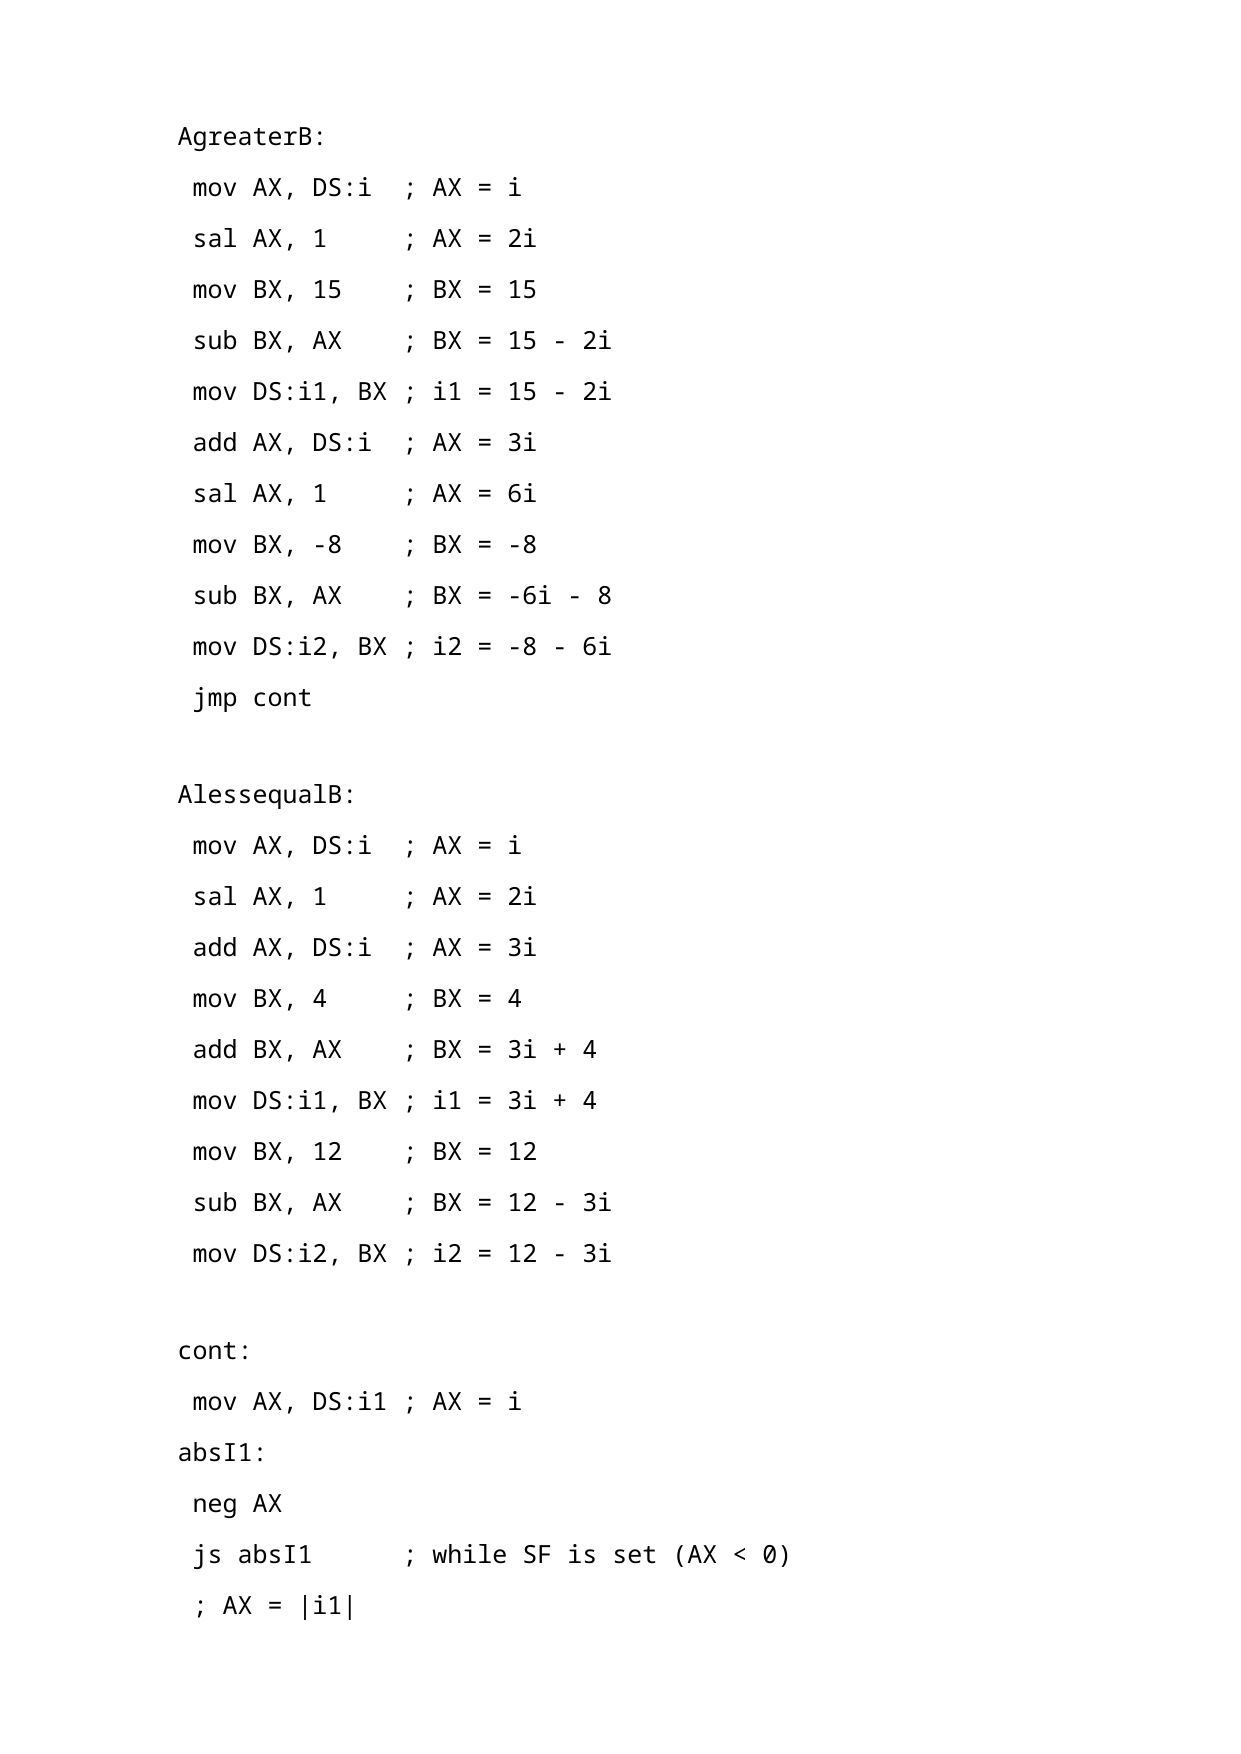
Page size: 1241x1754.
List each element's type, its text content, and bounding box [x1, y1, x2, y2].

text mov DS:i2, BX ; i2 = 12 - 3i [177, 1236, 1152, 1270]
text AgreaterB: [177, 118, 1152, 152]
text mov BX, 4 ; BX = 4 [177, 981, 1152, 1014]
text sub BX, AX ; BX = -6i - 8 [177, 577, 1152, 612]
text add BX, AX ; BX = 3i + 4 [177, 1032, 1152, 1066]
text sal AX, 1 ; AX = 2i [177, 878, 1152, 912]
text jmp cont [177, 679, 1152, 714]
text mov DS:i2, BX ; i2 = -8 - 6i [177, 628, 1152, 663]
text AlessequalB: [177, 776, 1152, 810]
text ; AX = |i1| [177, 1588, 1152, 1622]
text mov DS:i1, BX ; i1 = 3i + 4 [177, 1083, 1152, 1117]
text sub BX, AX ; BX = 15 - 2i [177, 322, 1152, 356]
text js absI1 ; while SF is set (AX < 0) [177, 1537, 1152, 1571]
text add AX, DS:i ; AX = 3i [177, 424, 1152, 458]
text cont: [177, 1332, 1152, 1367]
text sub BX, AX ; BX = 12 - 3i [177, 1185, 1152, 1219]
text sal AX, 1 ; AX = 2i [177, 220, 1152, 254]
text mov BX, 12 ; BX = 12 [177, 1134, 1152, 1168]
text absI1: [177, 1434, 1152, 1469]
text add AX, DS:i ; AX = 3i [177, 929, 1152, 963]
text mov AX, DS:i ; AX = i [177, 827, 1152, 861]
text mov AX, DS:i1 ; AX = i [177, 1383, 1152, 1418]
text neg AX [177, 1486, 1152, 1520]
text mov BX, -8 ; BX = -8 [177, 526, 1152, 561]
text sal AX, 1 ; AX = 6i [177, 475, 1152, 509]
text mov DS:i1, BX ; i1 = 15 - 2i [177, 373, 1152, 407]
text mov AX, DS:i ; AX = i [177, 169, 1152, 203]
text mov BX, 15 ; BX = 15 [177, 271, 1152, 305]
